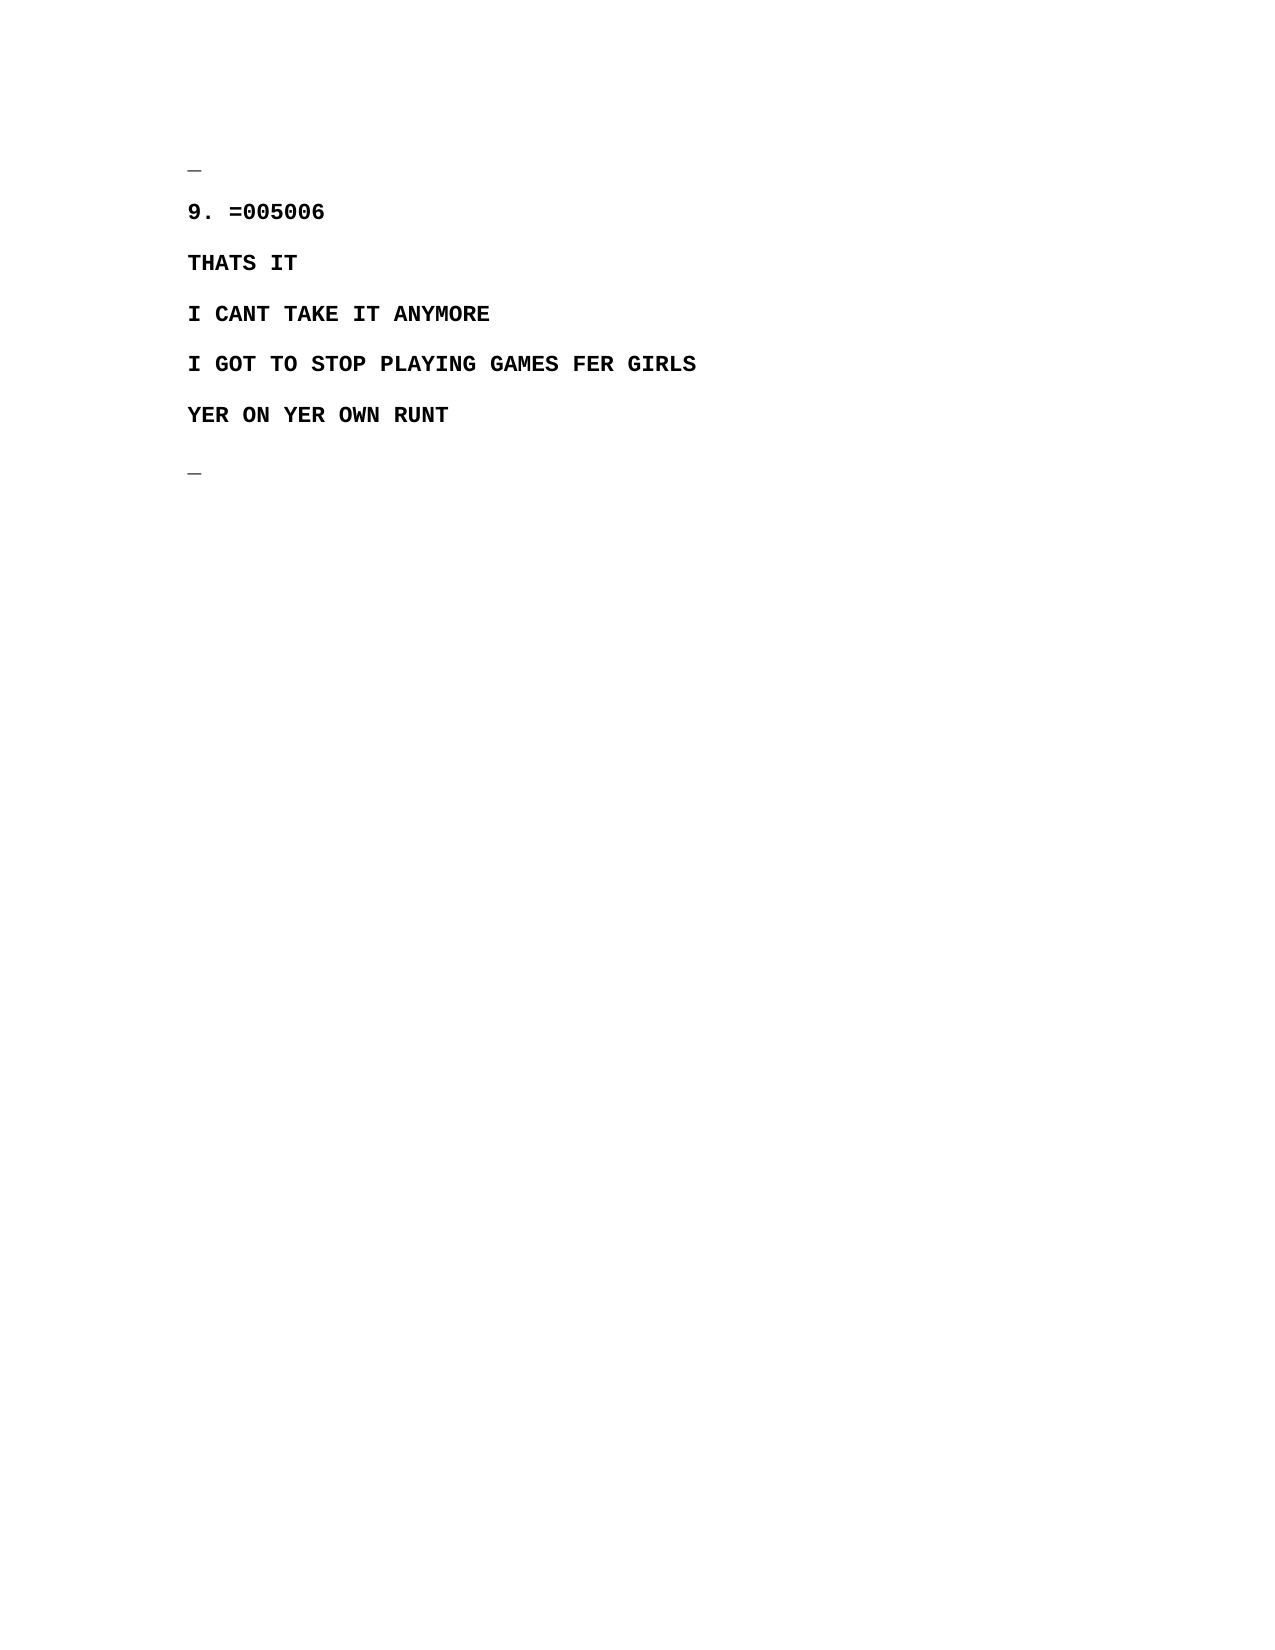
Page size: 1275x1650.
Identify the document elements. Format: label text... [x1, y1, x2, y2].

text 9. =005006 [187, 201, 1087, 227]
text I CANT TAKE IT ANYMORE [187, 302, 1087, 328]
text _ [187, 454, 1087, 480]
text _ [187, 150, 1087, 176]
text YER ON YER OWN RUNT [187, 403, 1087, 429]
text THATS IT [187, 251, 1087, 277]
text I GOT TO STOP PLAYING GAMES FER GIRLS [187, 352, 1087, 378]
